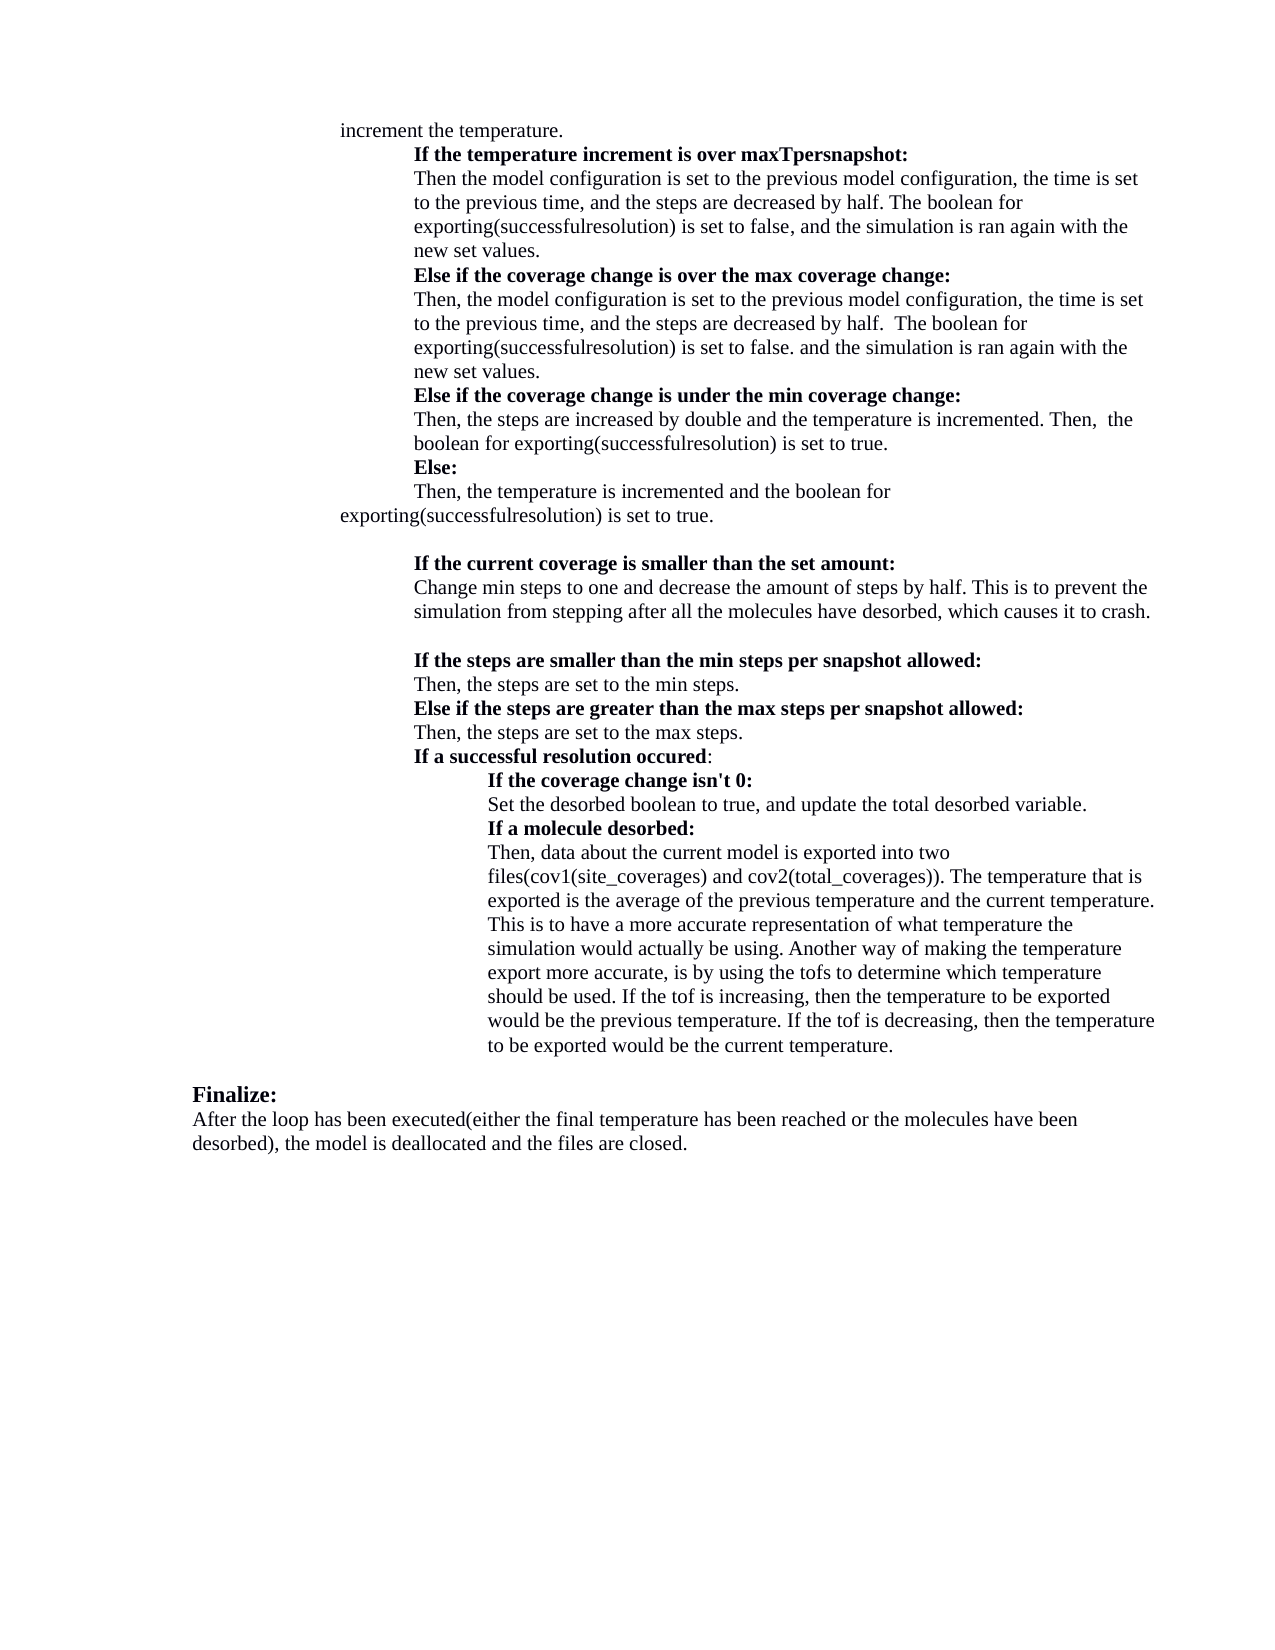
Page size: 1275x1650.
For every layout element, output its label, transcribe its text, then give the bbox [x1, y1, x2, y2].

text If the steps are smaller than the min steps per snapshot allowed: [340, 647, 1157, 672]
text Then, the steps are set to the max steps. [340, 720, 1157, 744]
text Finalize: [192, 1081, 1157, 1107]
text Then, the temperature is incremented and the boolean for exporting(successfulresolution) is set to true. [340, 479, 1157, 527]
text If the current coverage is smaller than the set amount: [340, 551, 1157, 575]
text Then, the steps are set to the min steps. [340, 672, 1157, 696]
text Then, the model configuration is set to the previous model configuration, the time is set to the previous time, and the steps are decreased by half. The boolean for exporting(successfulresolution) is set to false. and the simulation is ran again with the new set values. [340, 287, 1157, 383]
text Then, the steps are increased by double and the temperature is incremented. Then, the boolean for exporting(successfulresolution) is set to true. [340, 407, 1157, 455]
text If the coverage change isn't 0: [413, 768, 1157, 792]
text Else: [340, 455, 1157, 479]
text Change min steps to one and decrease the amount of steps by half. This is to prevent the simulation from stepping after all the molecules have desorbed, which causes it to crash. [340, 575, 1157, 623]
text Then the model configuration is set to the previous model configuration, the time is set to the previous time, and the steps are decreased by half. The boolean for exporting(successfulresolution) is set to false, and the simulation is ran again with the new set values. [340, 166, 1157, 262]
text Else if the coverage change is over the max coverage change: [340, 262, 1157, 287]
text Else if the coverage change is under the min coverage change: [340, 383, 1157, 407]
text Set the desorbed boolean to true, and update the total desorbed variable. [413, 792, 1157, 816]
text If the temperature increment is over maxTpersnapshot: [340, 142, 1157, 166]
text If a molecule desorbed: [413, 816, 1157, 840]
text After the loop has been executed(either the final temperature has been reached or the molecules have been desorbed), the model is deallocated and the files are closed. [118, 1107, 1157, 1155]
text If a successful resolution occured: [413, 744, 1157, 768]
text Then, data about the current model is exported into two files(cov1(site_coverages) and cov2(total_coverages)). The temperature that is exported is the average of the previous temperature and the current temperature. This is to have a more accurate representation of what temperature the simulation would actually be using. Another way of making the temperature export more accurate, is by using the tofs to determine which temperature should be used. If the tof is increasing, then the temperature to be exported would be the previous temperature. If the tof is decreasing, then the temperature to be exported would be the current temperature. [413, 840, 1157, 1057]
text increment the temperature. [340, 118, 1157, 142]
text Else if the steps are greater than the max steps per snapshot allowed: [340, 696, 1157, 720]
